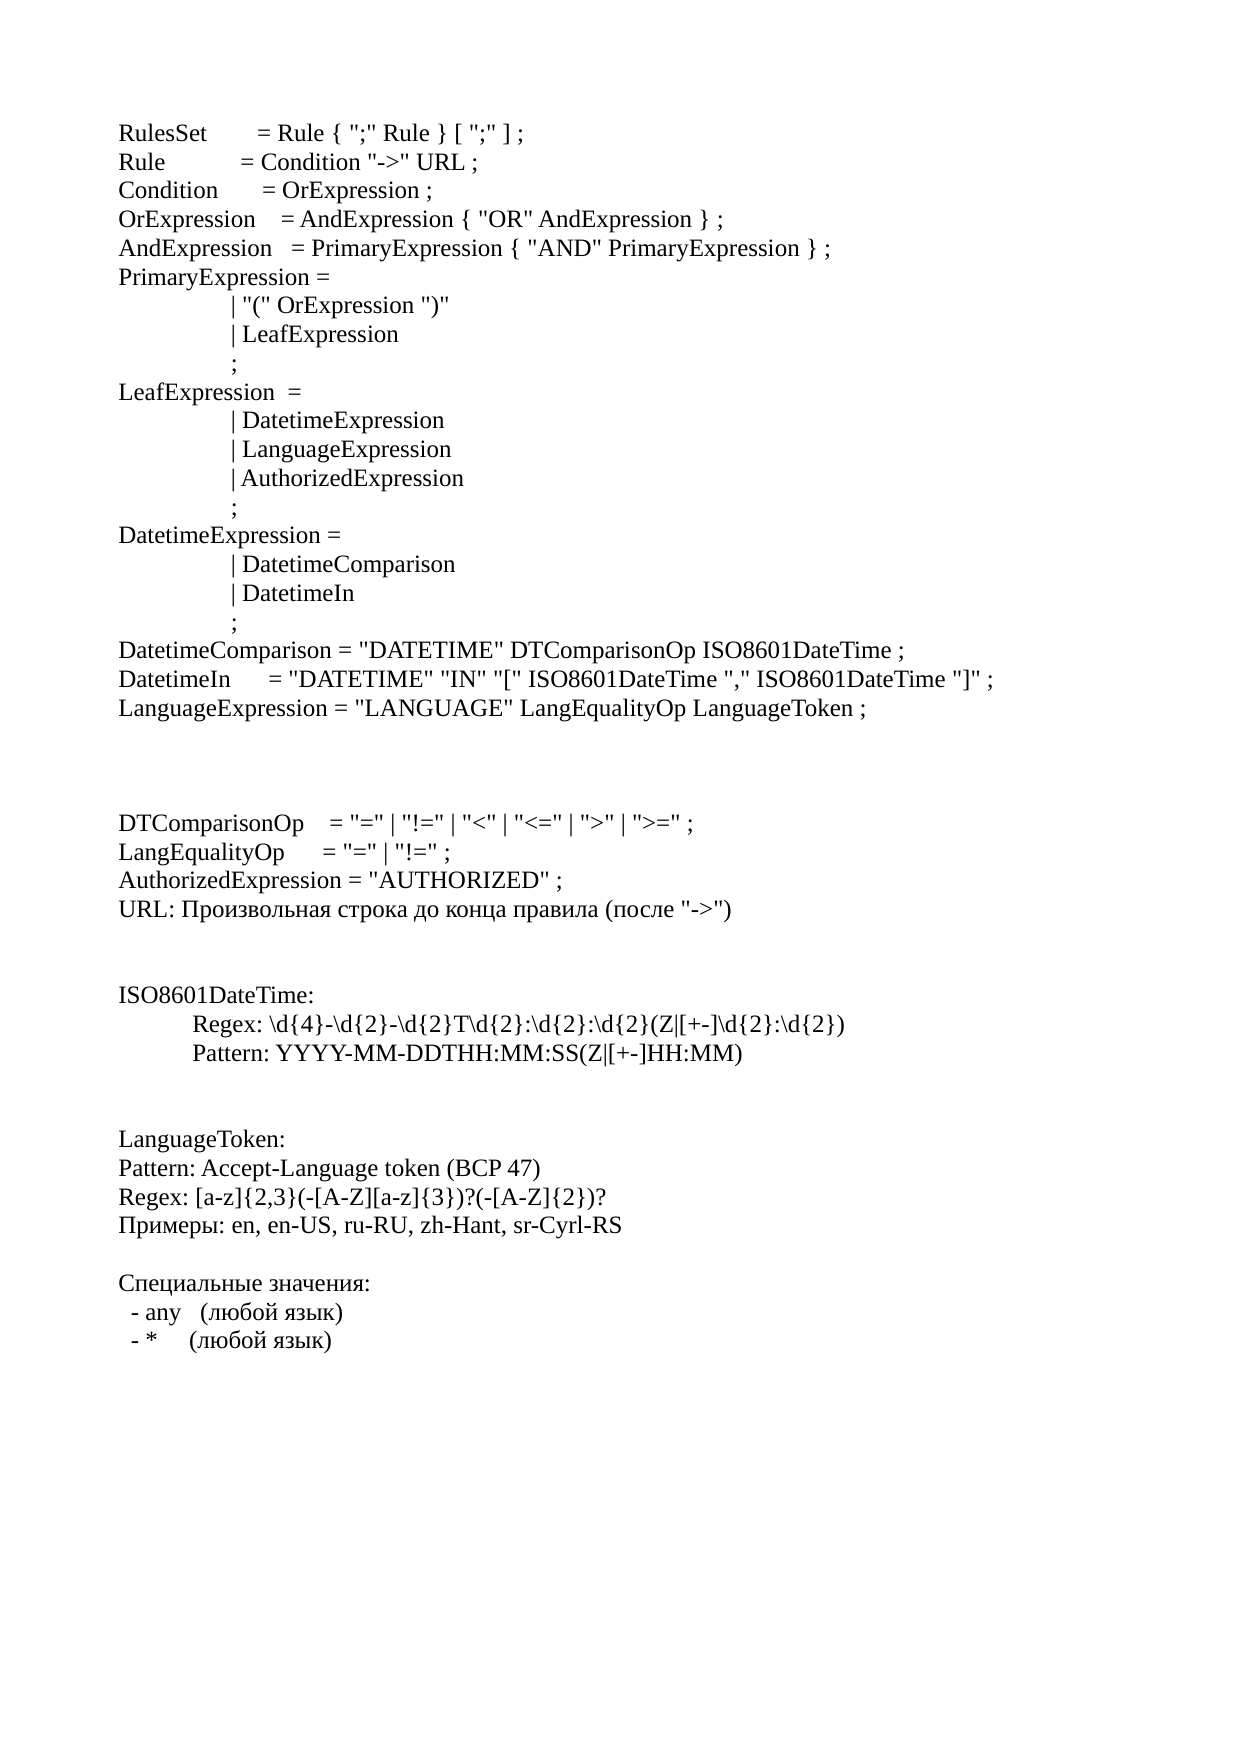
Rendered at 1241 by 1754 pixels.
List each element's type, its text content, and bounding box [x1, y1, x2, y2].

text | DatetimeIn [118, 578, 1122, 607]
text RulesSet = Rule { ";" Rule } [ ";" ] ; [118, 118, 1122, 147]
text DatetimeComparison = "DATETIME" DTComparisonOp ISO8601DateTime ; [118, 636, 1122, 664]
text LeafExpression = [118, 377, 1122, 406]
text LanguageExpression = "LANGUAGE" LangEqualityOp LanguageToken ; [118, 693, 1122, 722]
text LanguageToken: [118, 1124, 1122, 1153]
text Regex: \d{4}-\d{2}-\d{2}T\d{2}:\d{2}:\d{2}(Z|[+-]\d{2}:\d{2}) [118, 1009, 1122, 1038]
text - any (любой язык) [118, 1297, 1122, 1326]
text ; [118, 348, 1122, 377]
text ; [118, 607, 1122, 636]
text | AuthorizedExpression [118, 463, 1122, 492]
text Специальные значения: [118, 1268, 1122, 1297]
text AuthorizedExpression = "AUTHORIZED" ; [118, 866, 1122, 894]
text DatetimeIn = "DATETIME" "IN" "[" ISO8601DateTime "," ISO8601DateTime "]" ; [118, 664, 1122, 693]
text - * (любой язык) [118, 1326, 1122, 1354]
text | DatetimeComparison [118, 549, 1122, 578]
text Regex: [a-z]{2,3}(-[A-Z][a-z]{3})?(-[A-Z]{2})? [118, 1182, 1122, 1211]
text Примеры: en, en-US, ru-RU, zh-Hant, sr-Cyrl-RS [118, 1211, 1122, 1239]
text | LeafExpression [118, 319, 1122, 348]
text | DatetimeExpression [118, 406, 1122, 434]
text | "(" OrExpression ")" [118, 291, 1122, 319]
text URL: Произвольная строка до конца правила (после "->") [118, 894, 1122, 923]
text Condition = OrExpression ; [118, 176, 1122, 204]
text DTComparisonOp = "=" | "!=" | "<" | "<=" | ">" | ">=" ; [118, 808, 1122, 837]
text ; [118, 492, 1122, 521]
text | LanguageExpression [118, 434, 1122, 463]
text LangEqualityOp = "=" | "!=" ; [118, 837, 1122, 866]
text Pattern: Accept-Language token (BCP 47) [118, 1153, 1122, 1182]
text OrExpression = AndExpression { "OR" AndExpression } ; [118, 204, 1122, 233]
text AndExpression = PrimaryExpression { "AND" PrimaryExpression } ; [118, 233, 1122, 262]
text ISO8601DateTime: [118, 981, 1122, 1009]
text Pattern: YYYY-MM-DDTHH:MM:SS(Z|[+-]HH:MM) [118, 1038, 1122, 1067]
text PrimaryExpression = [118, 262, 1122, 291]
text Rule = Condition "->" URL ; [118, 147, 1122, 176]
text DatetimeExpression = [118, 521, 1122, 549]
